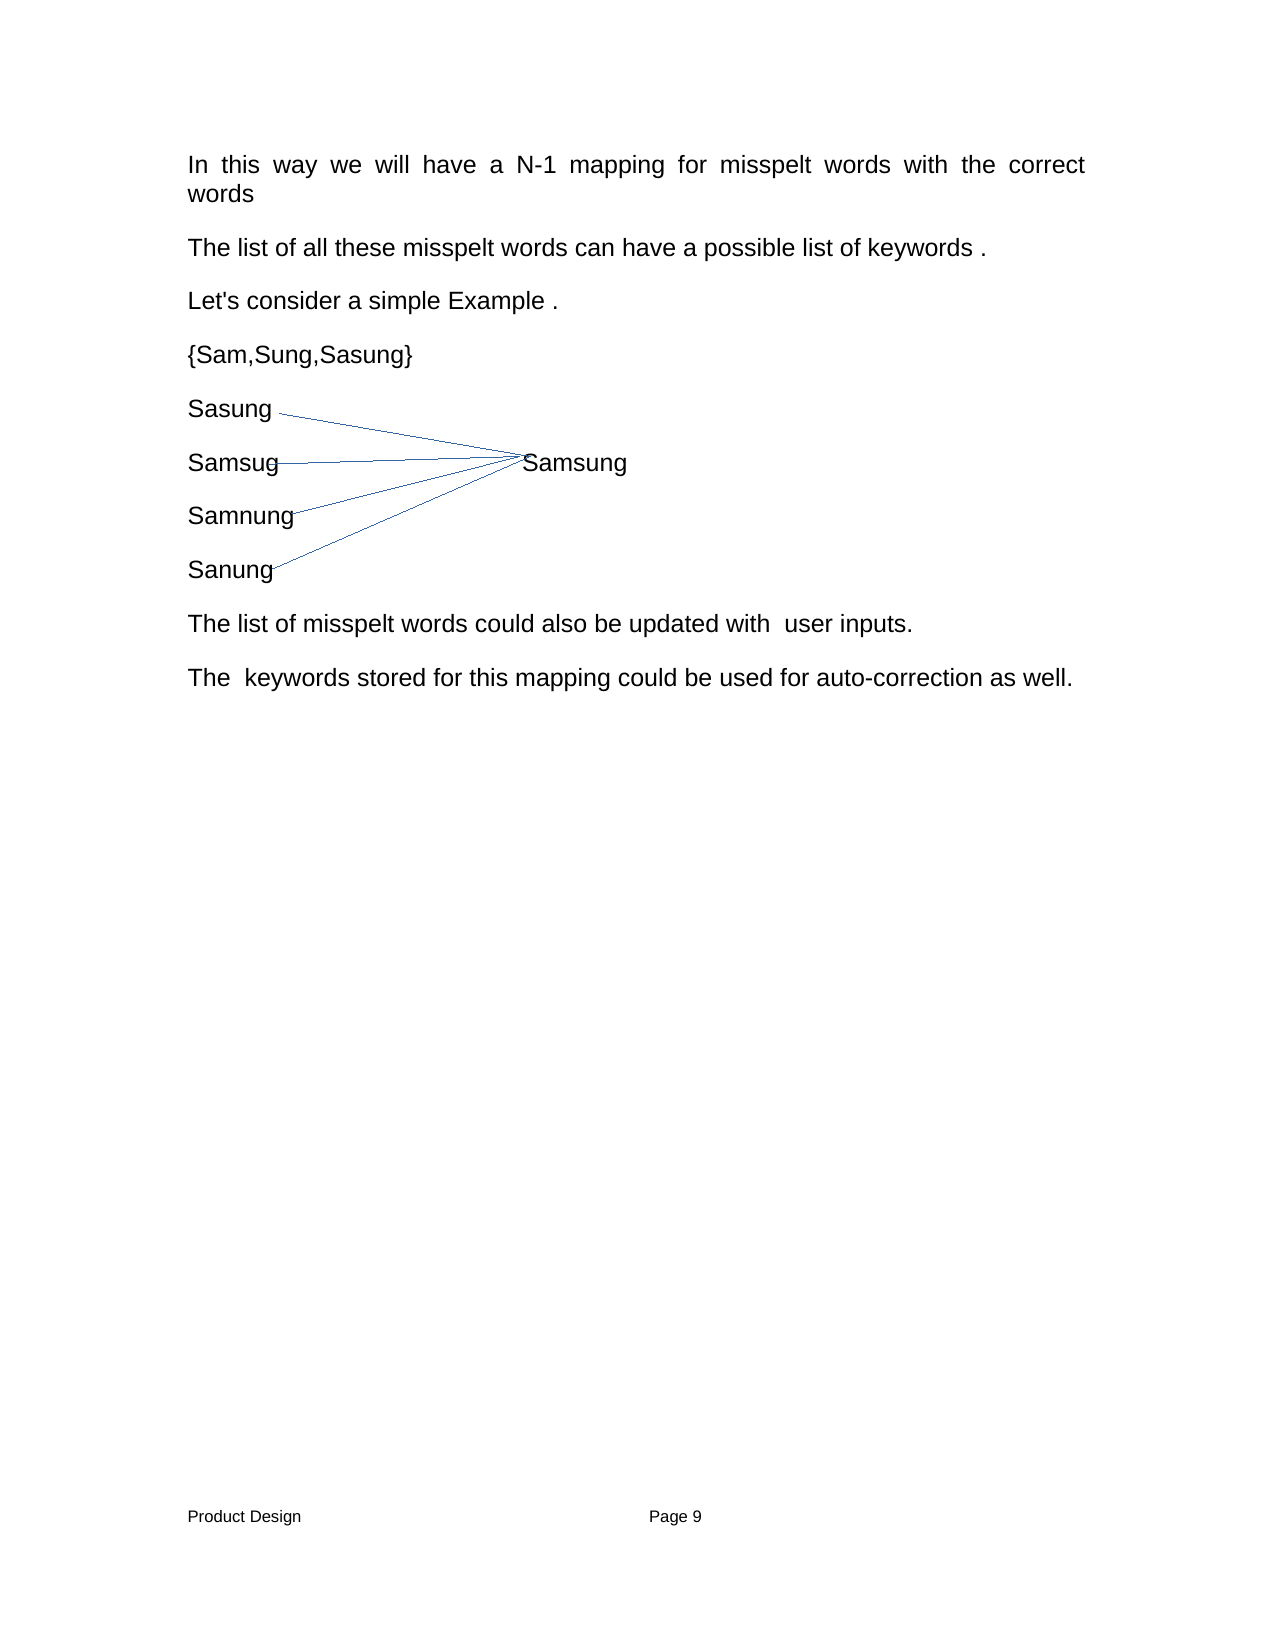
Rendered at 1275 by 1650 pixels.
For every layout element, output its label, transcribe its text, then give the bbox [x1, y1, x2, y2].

text Sanung [187, 555, 1087, 584]
text The list of all these misspelt words can have a possible list of keywords . [187, 232, 1087, 261]
text In this way we will have a N-1 mapping for misspelt words with the correct words [187, 150, 1087, 207]
text Sasung [187, 394, 1087, 422]
text {Sam,Sung,Sasung} [187, 340, 1087, 369]
text The list of misspelt words could also be updated with user inputs. [187, 609, 1087, 637]
text Let's consider a simple Example . [187, 286, 1087, 315]
text Samnung [187, 501, 1087, 530]
text Samsug Samsung [187, 447, 1087, 476]
text The keywords stored for this mapping could be used for auto-correction as well. [187, 662, 1087, 691]
